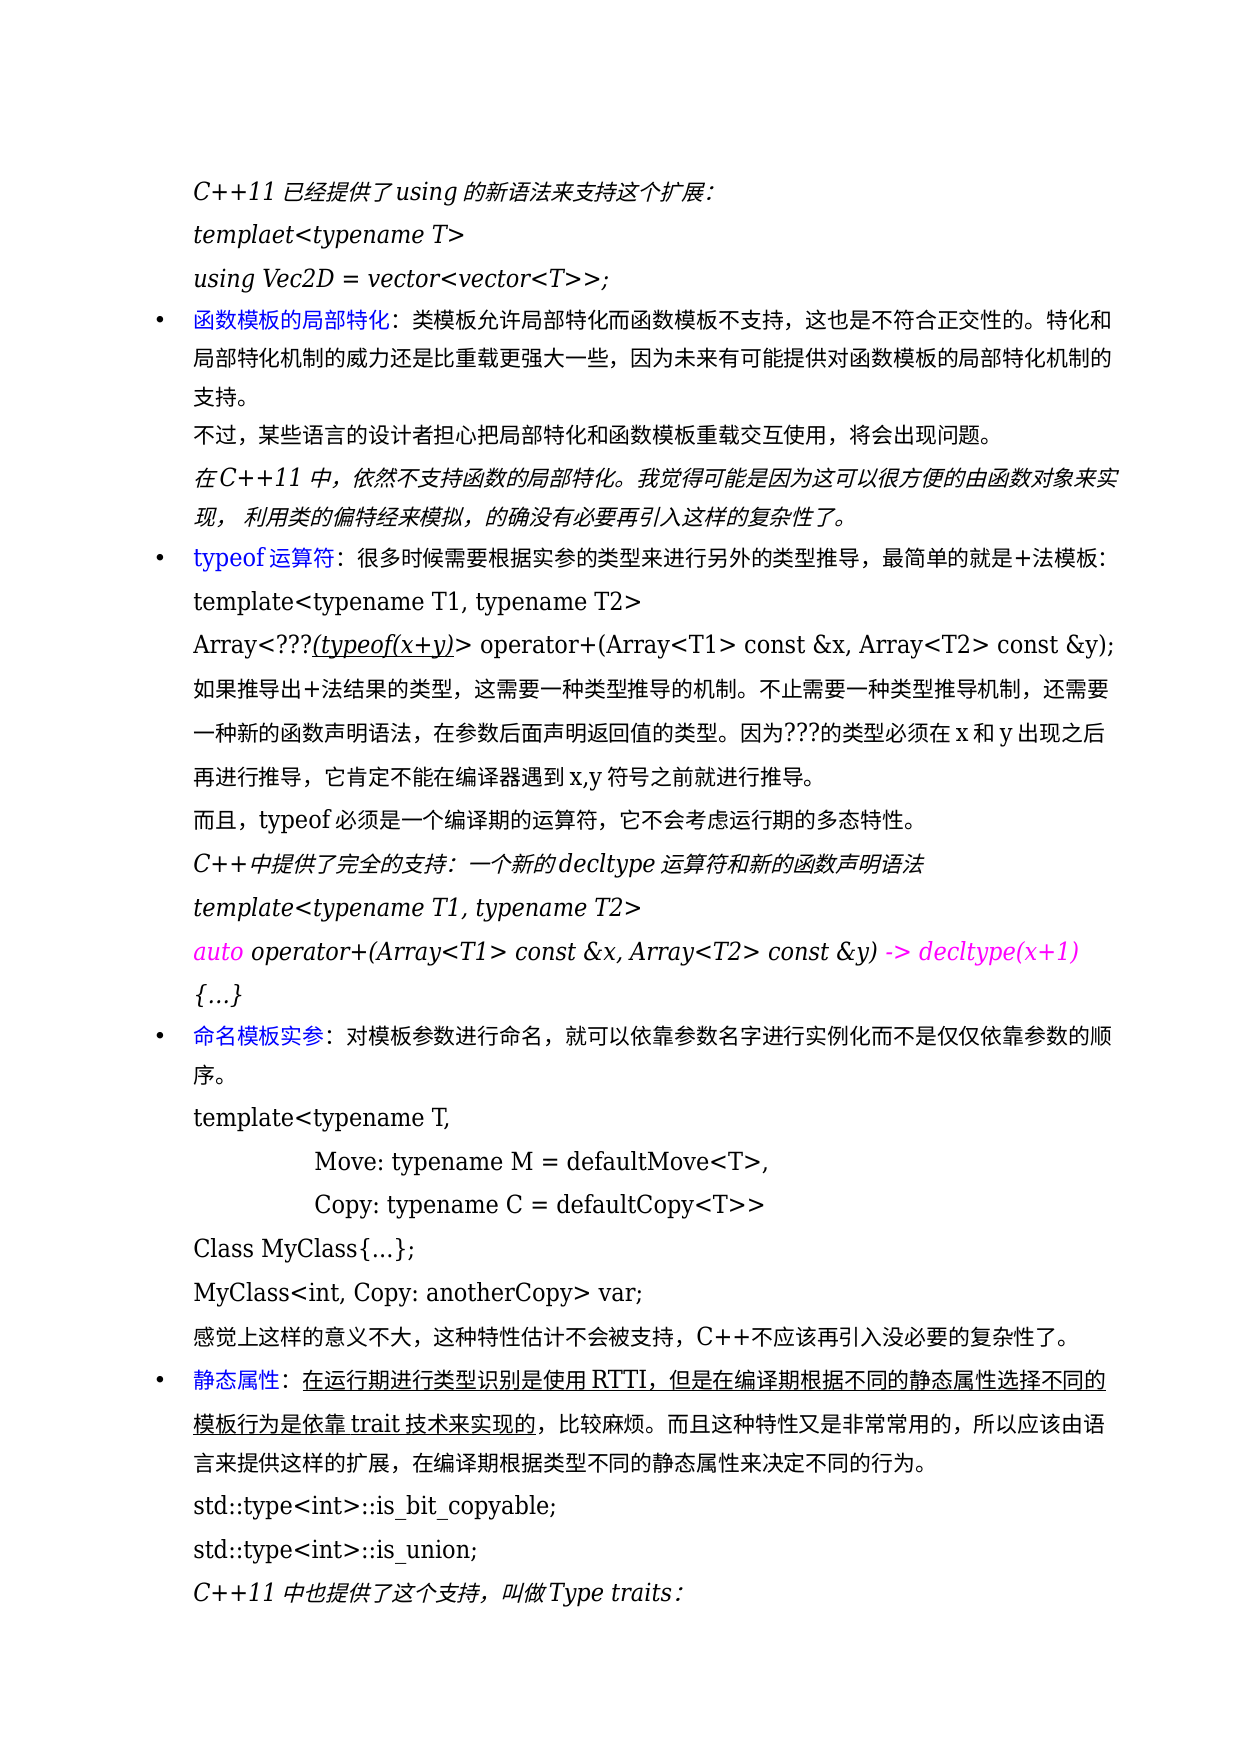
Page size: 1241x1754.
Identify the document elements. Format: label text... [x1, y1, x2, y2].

list C++11已经提供了using的新语法来支持这个扩展： templaet<typename T> using Vec2D = vector<vector<T>>; [156, 177, 1122, 293]
list 命名模板实参：对模板参数进行命名，就可以依靠参数名字进行实例化而不是仅仅依靠参数的顺序。 template<typename T, Move: typename M = defaultMove<T>, Copy: typename C = defaultCopy<T>> Class MyClass{...}; MyClass<int, Copy: anotherCopy> var; 感觉上这样的意义不大，这种特性估计不会被支持，C++不应该再引入没必要的复杂性了。 [156, 1024, 1122, 1351]
list 函数模板的局部特化：类模板允许局部特化而函数模板不支持，这也是不符合正交性的。特化和局部特化机制的威力还是比重载更强大一些，因为未来有可能提供对函数模板的局部特化机制的支持。 不过，某些语言的设计者担心把局部特化和函数模板重载交互使用，将会出现问题。 在C++11中，依然不支持函数的局部特化。我觉得可能是因为这可以很方便的由函数对象来实现， 利用类的偏特经来模拟，的确没有必要再引入这样的复杂性了。 [156, 308, 1122, 530]
list typeof运算符：很多时候需要根据实参的类型来进行另外的类型推导，最简单的就是+法模板： template<typename T1, typename T2> Array<???(typeof(x+y)> operator+(Array<T1> const &x, Array<T2> const &y); 如果推导出+法结果的类型，这需要一种类型推导的机制。不止需要一种类型推导机制，还需要一种新的函数声明语法，在参数后面声明返回值的类型。因为???的类型必须在x和y出现之后再进行推导，它肯定不能在编译器遇到x,y符号之前就进行推导。 而且，typeof必须是一个编译期的运算符，它不会考虑运行期的多态特性。 C++中提供了完全的支持：一个新的decltype运算符和新的函数声明语法 template<typename T1, typename T2> auto operator+(Array<T1> const &x, Array<T2> const &y) -> decltype(x+1) {…} [156, 543, 1122, 1010]
list 静态属性：在运行期进行类型识别是使用RTTI，但是在编译期根据不同的静态属性选择不同的模板行为是依靠trait技术来实现的，比较麻烦。而且这种特性又是非常常用的，所以应该由语言来提供这样的扩展，在编译期根据类型不同的静态属性来决定不同的行为。 std::type<int>::is_bit_copyable; std::type<int>::is_union; C++11中也提供了这个支持，叫做Type traits： [156, 1365, 1122, 1608]
